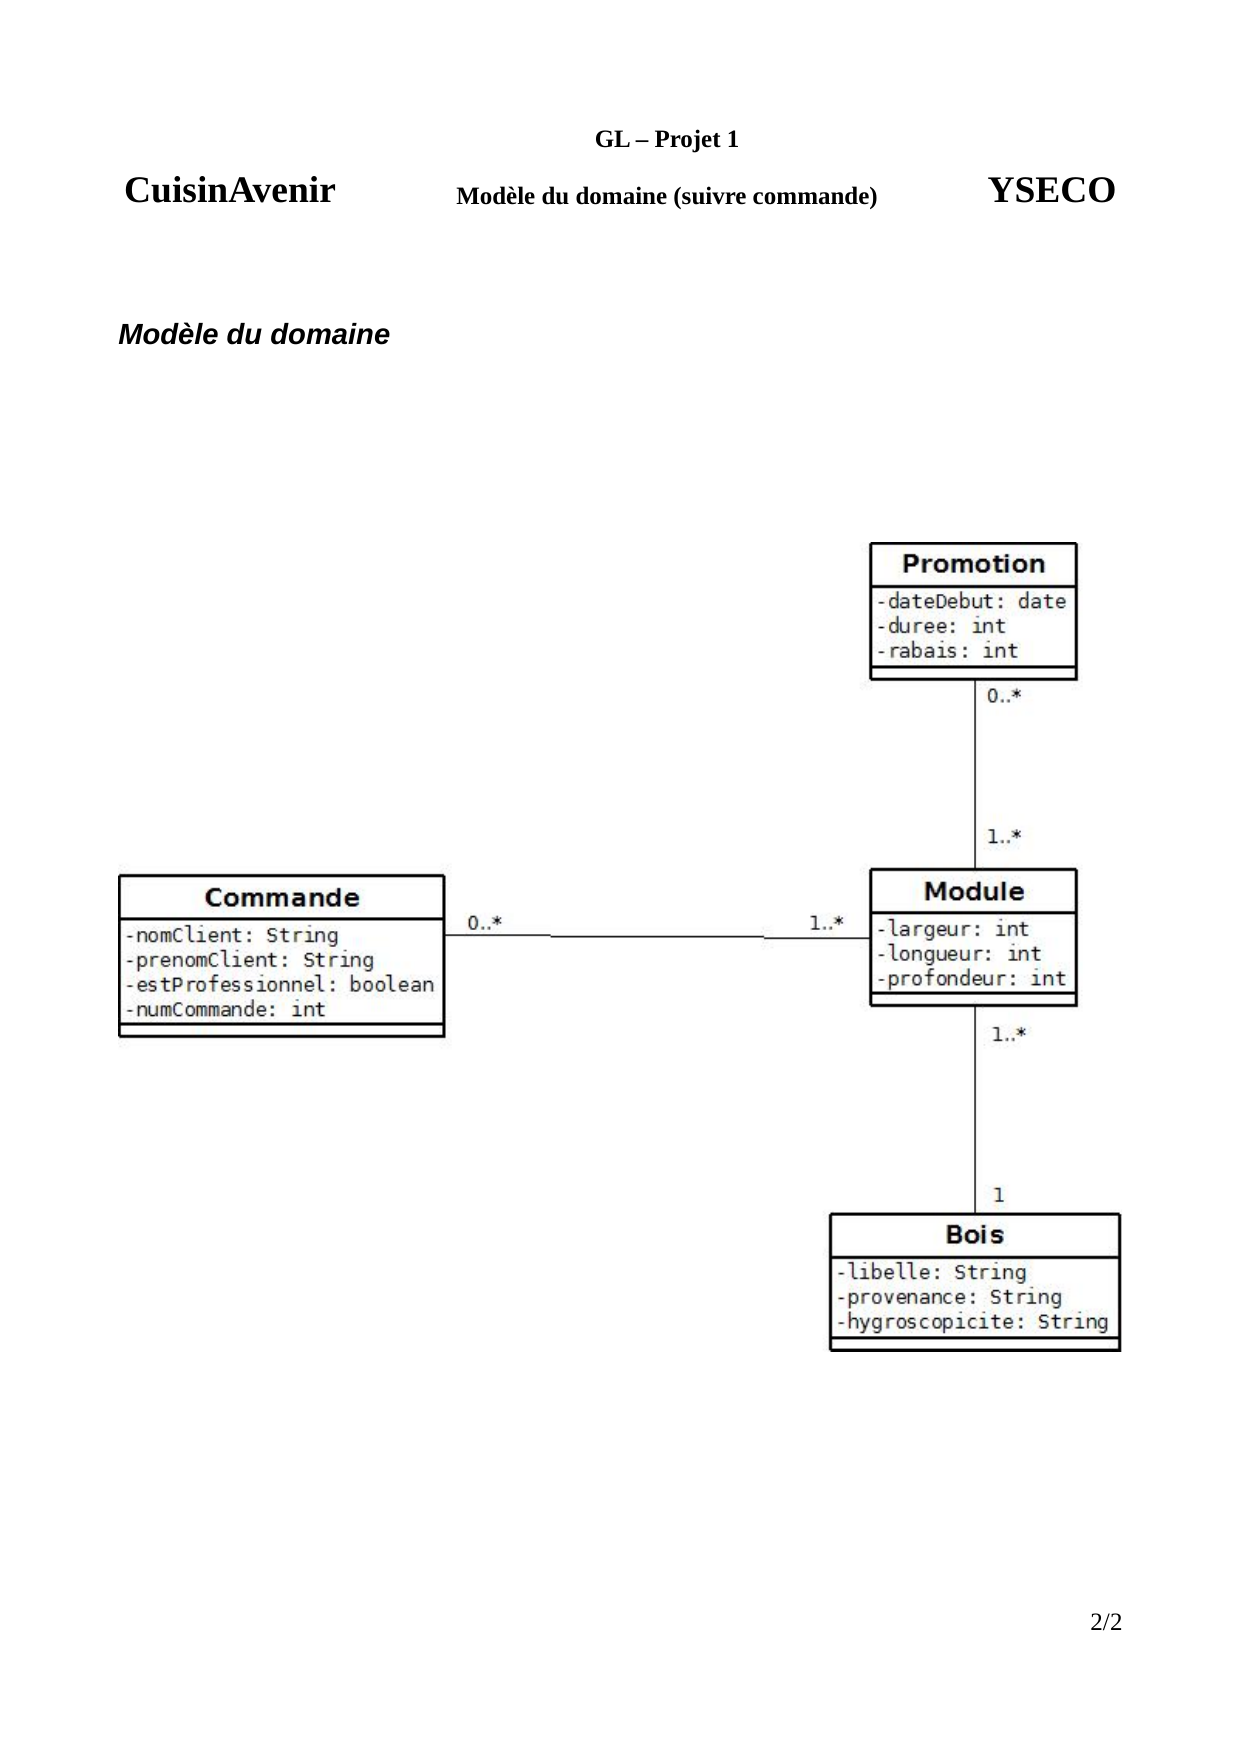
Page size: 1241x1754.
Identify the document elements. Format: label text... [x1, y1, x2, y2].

picture [118, 542, 1123, 1352]
subtitle Modèle du domaine [118, 317, 1122, 351]
